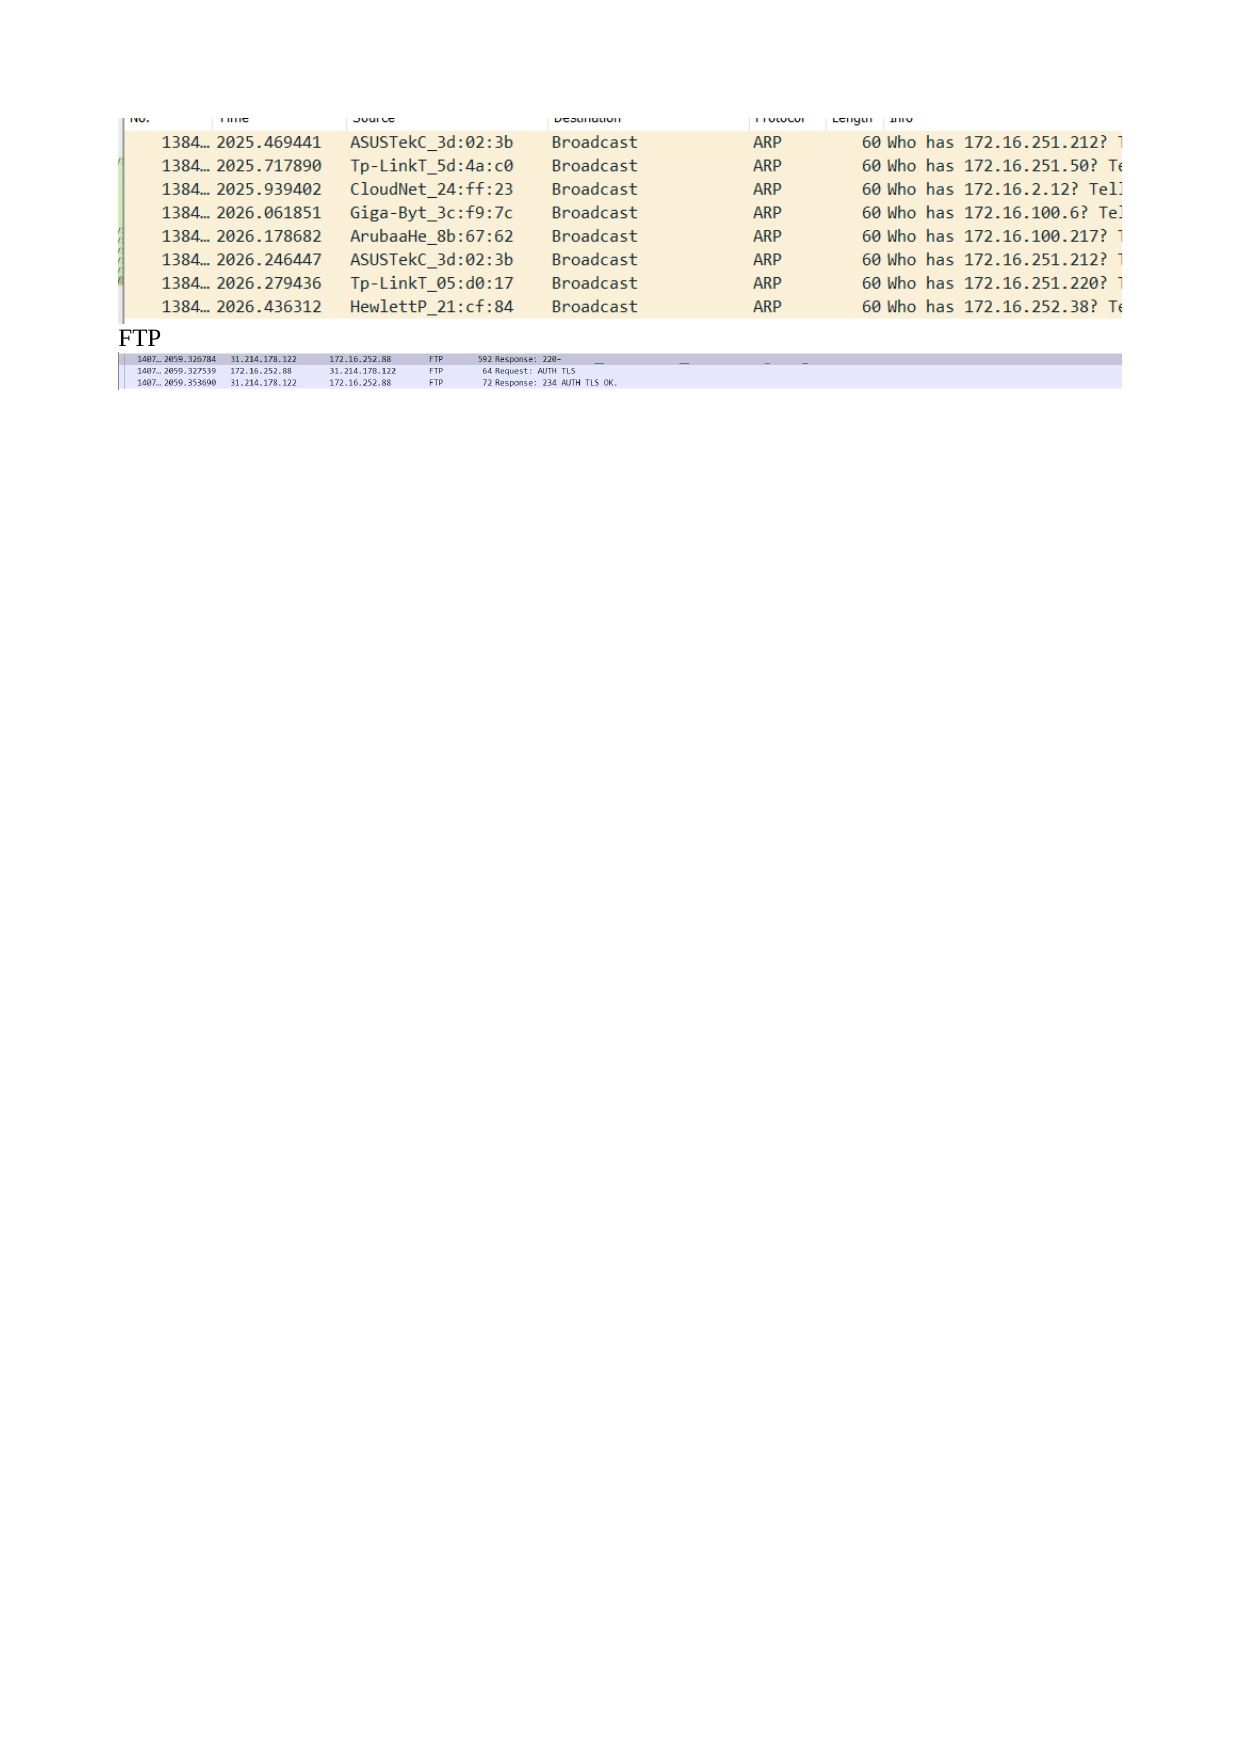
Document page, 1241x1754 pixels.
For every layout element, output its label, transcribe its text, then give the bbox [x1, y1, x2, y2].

picture [118, 118, 1123, 324]
text FTP [118, 324, 1122, 352]
picture [118, 352, 1123, 390]
